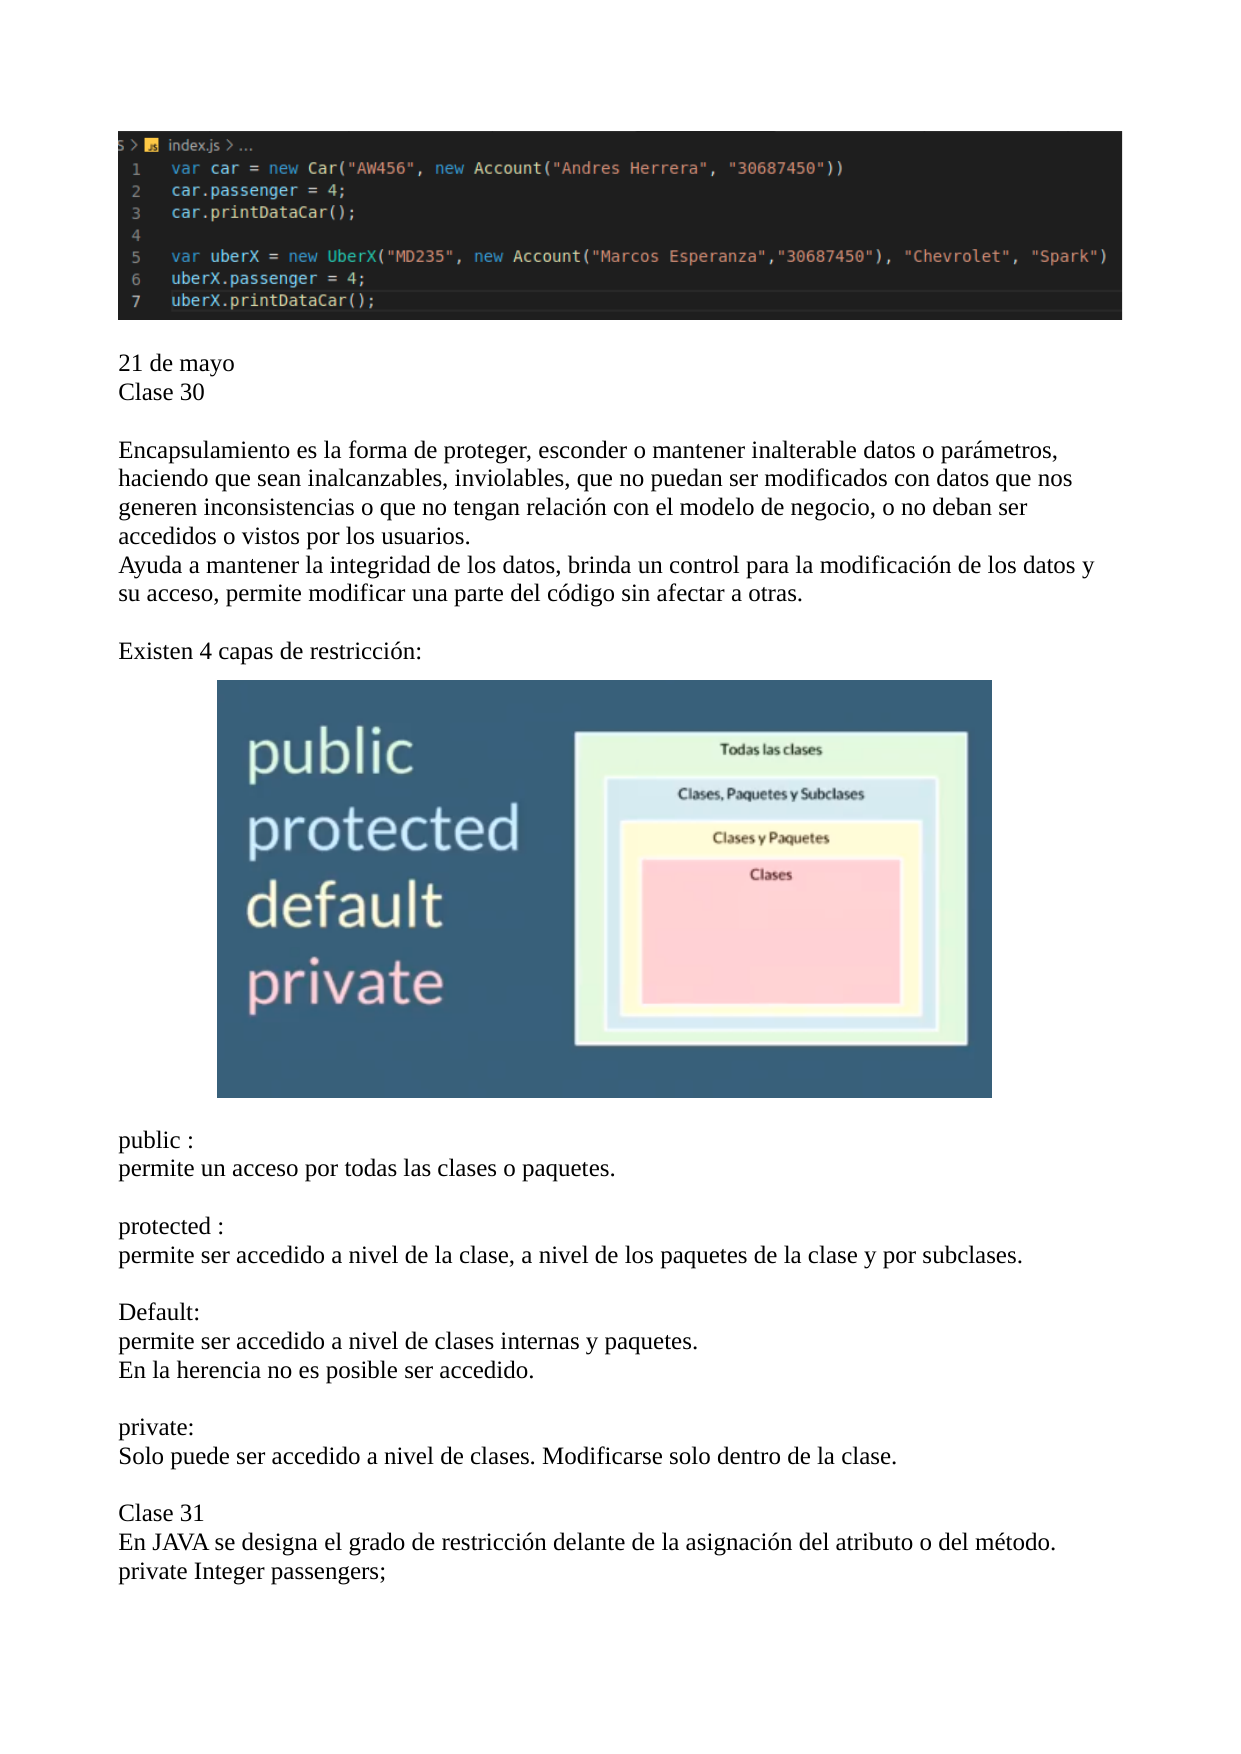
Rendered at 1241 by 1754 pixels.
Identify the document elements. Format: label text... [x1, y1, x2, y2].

text Ayuda a mantener la integridad de los datos, brinda un control para la modificación de los datos y su acceso, permite modificar una parte del código sin afectar a otras. [118, 550, 1122, 607]
picture [118, 131, 1123, 320]
text permite ser accedido a nivel de clases internas y paquetes. [118, 1326, 1122, 1355]
text Default: [118, 1297, 1122, 1326]
text Encapsulamiento es la forma de proteger, esconder o mantener inalterable datos o parámetros, haciendo que sean inalcanzables, inviolables, que no puedan ser modificados con datos que nos generen inconsistencias o que no tengan relación con el modelo de negocio, o no deban ser accedidos o vistos por los usuarios. [118, 435, 1122, 550]
text permite un acceso por todas las clases o paquetes. [118, 1153, 1122, 1182]
picture [217, 680, 992, 1098]
text Solo puede ser accedido a nivel de clases. Modificarse solo dentro de la clase. [118, 1441, 1122, 1470]
text 21 de mayo [118, 348, 1122, 377]
text Existen 4 capas de restricción: [118, 636, 1122, 665]
text permite ser accedido a nivel de la clase, a nivel de los paquetes de la clase y por subclases. [118, 1240, 1122, 1268]
text En la herencia no es posible ser accedido. [118, 1355, 1122, 1383]
text Clase 31 [118, 1498, 1122, 1527]
text private: [118, 1412, 1122, 1441]
text protected : [118, 1211, 1122, 1240]
text private Integer passengers; [118, 1556, 1122, 1585]
text Clase 30 [118, 377, 1122, 406]
text public : [118, 1125, 1122, 1153]
text En JAVA se designa el grado de restricción delante de la asignación del atributo o del método. [118, 1527, 1122, 1556]
